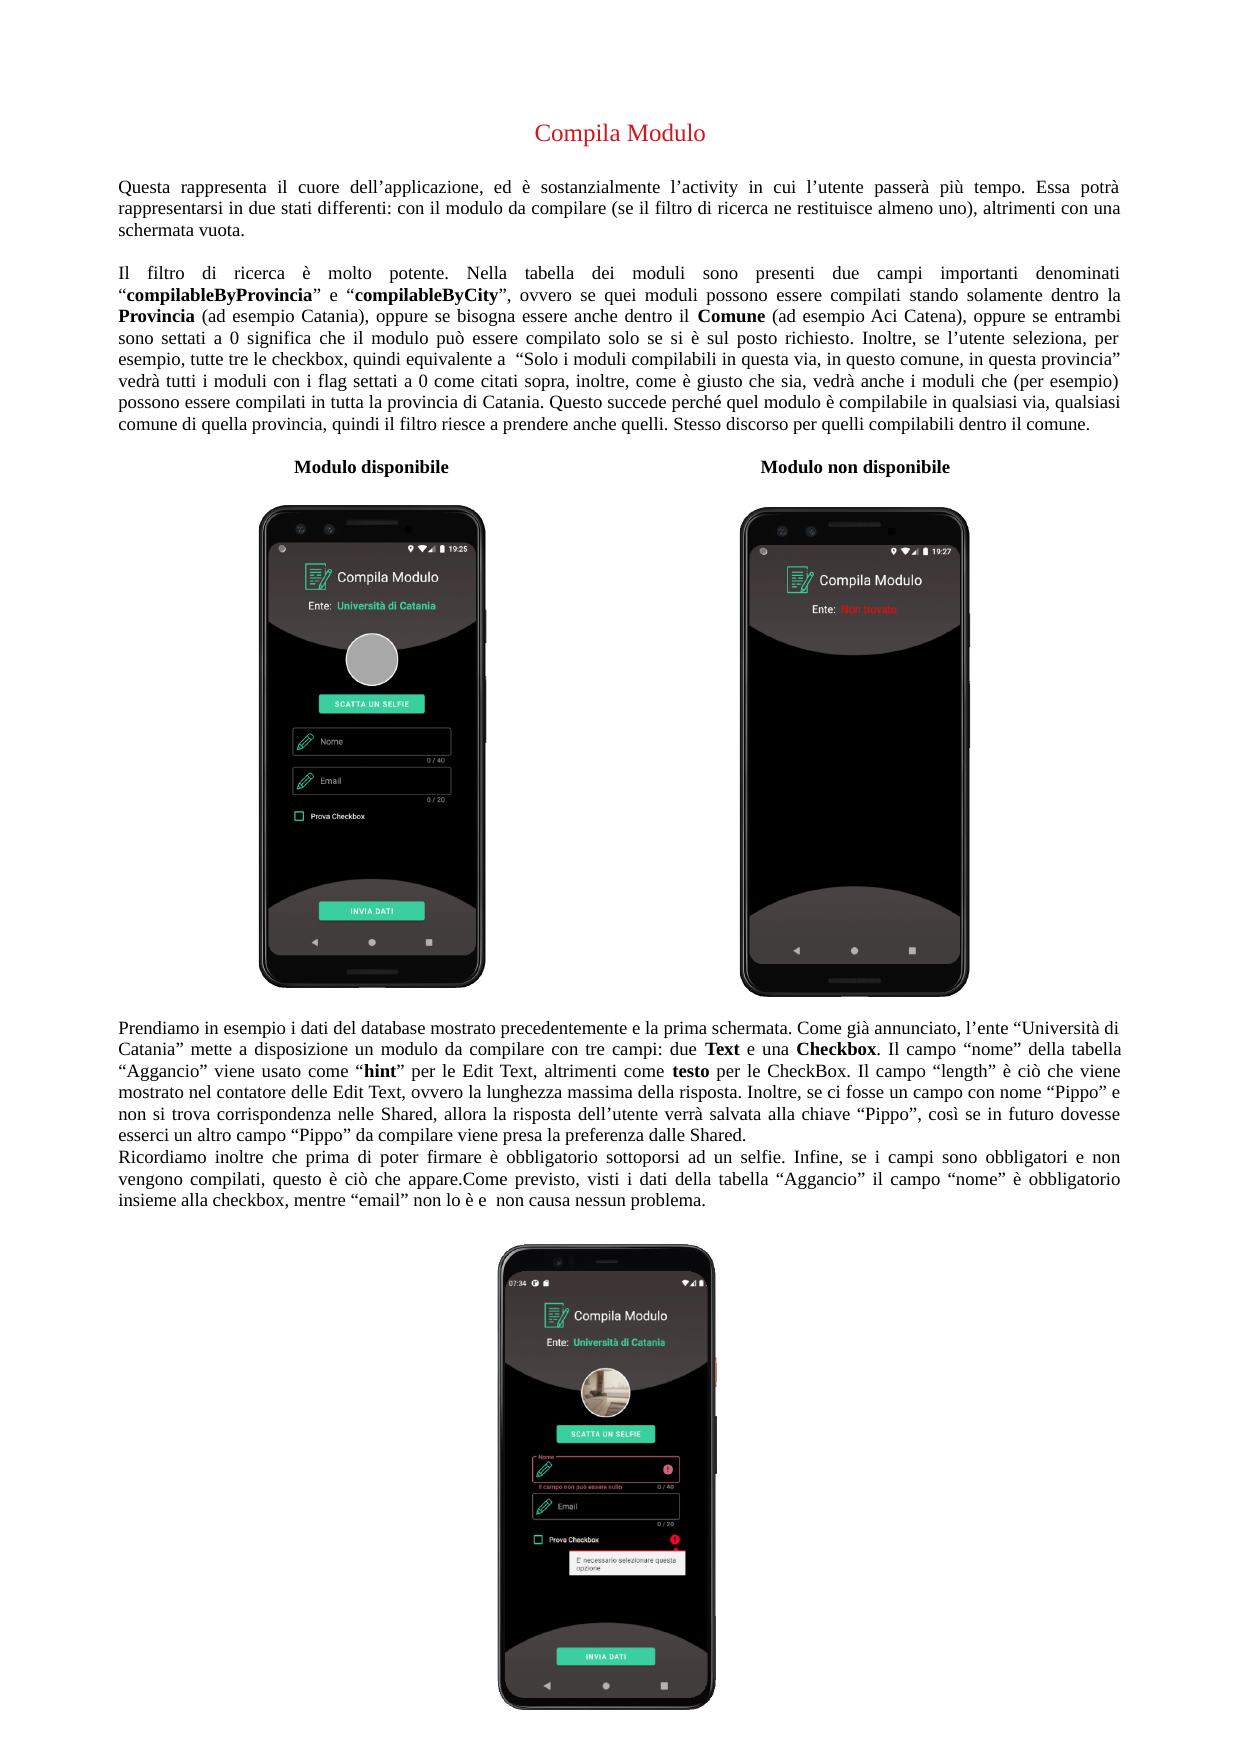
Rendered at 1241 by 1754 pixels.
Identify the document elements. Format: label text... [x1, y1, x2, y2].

picture [497, 1244, 717, 1710]
text Il filtro di ricerca è molto potente. Nella tabella dei moduli sono presenti due campi importanti denominati “compilableByProvincia” e “compilableByCity”, ovvero se quei moduli possono essere compilati stando solamente dentro la Provincia (ad esempio Catania), oppure se bisogna essere anche dentro il Comune (ad esempio Aci Catena), oppure se entrambi sono settati a 0 significa che il modulo può essere compilato solo se si è sul posto richiesto. Inoltre, se l’utente seleziona, per esempio, tutte tre le checkbox, quindi equivalente a “Solo i moduli compilabili in questa via, in questo comune, in questa provincia” vedrà tutti i moduli con i flag settati a 0 come citati sopra, inoltre, come è giusto che sia, vedrà anche i moduli che (per esempio) possono essere compilati in tutta la provincia di Catania. Questo succede perché quel modulo è compilabile in qualsiasi via, qualsiasi comune di quella provincia, quindi il filtro riesce a prendere anche quelli. Stesso discorso per quelli compilabili dentro il comune. [118, 262, 1122, 434]
picture [258, 505, 487, 988]
text Ricordiamo inoltre che prima di poter firmare è obbligatorio sottoporsi ad un selfie. Infine, se i campi sono obbligatori e non vengono compilati, questo è ciò che appare.Come previsto, visti i dati della tabella “Aggancio” il campo “nome” è obbligatorio insieme alla checkbox, mentre “email” non lo è e non causa nessun problema. [118, 1146, 1122, 1211]
text Compila Modulo [118, 118, 1122, 147]
text Modulo disponibile Modulo non disponibile [118, 456, 1122, 477]
text Questa rappresenta il cuore dell’applicazione, ed è sostanzialmente l’activity in cui l’utente passerà più tempo. Essa potrà rappresentarsi in due stati differenti: con il modulo da compilare (se il filtro di ricerca ne restituisce almeno uno), altrimenti con una schermata vuota. [118, 176, 1122, 240]
picture [739, 507, 971, 997]
text Prendiamo in esempio i dati del database mostrato precedentemente e la prima schermata. Come già annunciato, l’ente “Università di Catania” mette a disposizione un modulo da compilare con tre campi: due Text e una Checkbox. Il campo “nome” della tabella “Aggancio” viene usato come “hint” per le Edit Text, altrimenti come testo per le CheckBox. Il campo “length” è ciò che viene mostrato nel contatore delle Edit Text, ovvero la lunghezza massima della risposta. Inoltre, se ci fosse un campo con nome “Pippo” e non si trova corrispondenza nelle Shared, allora la risposta dell’utente verrà salvata alla chiave “Pippo”, così se in futuro dovesse esserci un altro campo “Pippo” da compilare viene presa la preferenza dalle Shared. [118, 1017, 1122, 1146]
